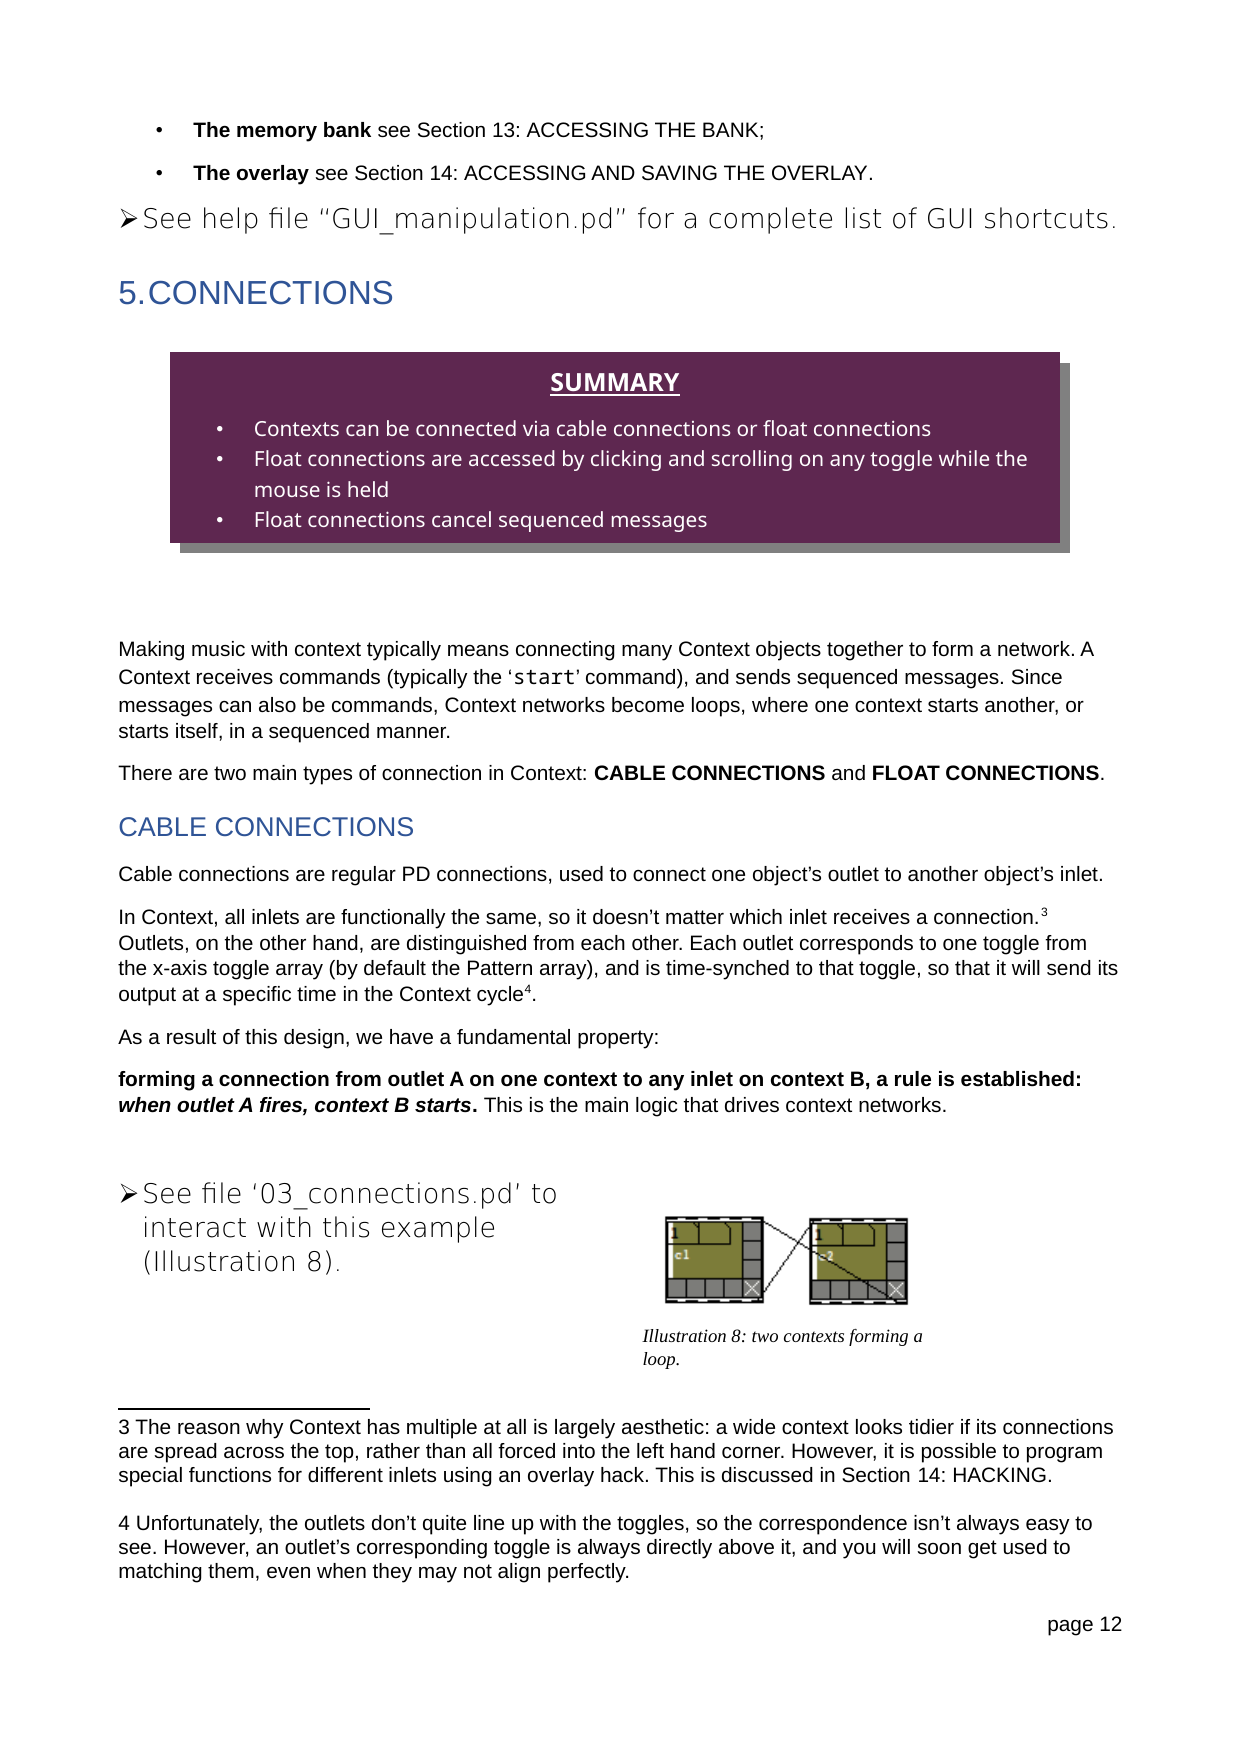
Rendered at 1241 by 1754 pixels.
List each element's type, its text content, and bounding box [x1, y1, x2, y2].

subtitle CABLE CONNECTIONS [118, 811, 1122, 842]
subtitle SUMMARY [179, 365, 1051, 399]
text Making music with context typically means connecting many Context objects together to form a network. A Context receives commands (typically the ‘start’ command), and sends sequenced messages. Since messages can also be commands, Context networks become loops, where one context starts another, or starts itself, in a sequenced manner. [118, 636, 1122, 743]
list The overlay see Section 14: ACCESSING AND SAVING THE OVERLAY. [156, 161, 1122, 185]
list Float connections cancel sequenced messages [216, 506, 1051, 534]
list Float connections are accessed by clicking and scrolling on any toggle while the mouse is held [216, 444, 1051, 503]
text Cable connections are regular PD connections, used to connect one object’s outlet to another object’s inlet. [118, 862, 1122, 886]
subtitle CONNECTIONS [118, 273, 1122, 311]
text There are two main types of connection in Context: CABLE CONNECTIONS and FLOAT CONNECTIONS. [118, 761, 1122, 785]
list Illustration 8: two contexts forming a loop. [642, 1324, 941, 1370]
text In Context, all inlets are functionally the same, so it doesn’t matter which inlet receives a connection. Outlets, on the other hand, are distinguished from each other. Each outlet corresponds to one toggle from the x-axis toggle array (by default the Pattern array), and is time-synched to that toggle, so that it will send its output at a specific time in the Context cycle. [118, 904, 1122, 1006]
text Unfortunately, the outlets don’t quite line up with the toggles, so the correspondence isn’t always easy to see. However, an outlet’s corresponding toggle is always directly above it, and you will soon get used to matching them, even when they may not align perfectly. [118, 1511, 1122, 1582]
list The memory bank see Section 13: ACCESSING THE BANK; [156, 118, 1122, 142]
list See file ‘03_connections.pd’ to interact with this example (Illustration 8). [118, 1178, 1122, 1278]
text As a result of this design, we have a fundamental property: [118, 1024, 1122, 1048]
picture [642, 1201, 941, 1324]
text forming a connection from outlet A on one context to any inlet on context B, a rule is established: when outlet A fires, context B starts. This is the main logic that drives context networks. [118, 1067, 1122, 1117]
text The reason why Context has multiple at all is largely aesthetic: a wide context looks tidier if its connections are spread across the top, rather than all forced into the left hand corner. However, it is possible to program special functions for different inlets using an overlay hack. This is discussed in Section 14: HACKING. [118, 1415, 1122, 1487]
list Contexts can be connected via cable connections or float connections [216, 414, 1051, 442]
list See help file “GUI_manipulation.pd” for a complete list of GUI shortcuts. [118, 203, 1122, 235]
